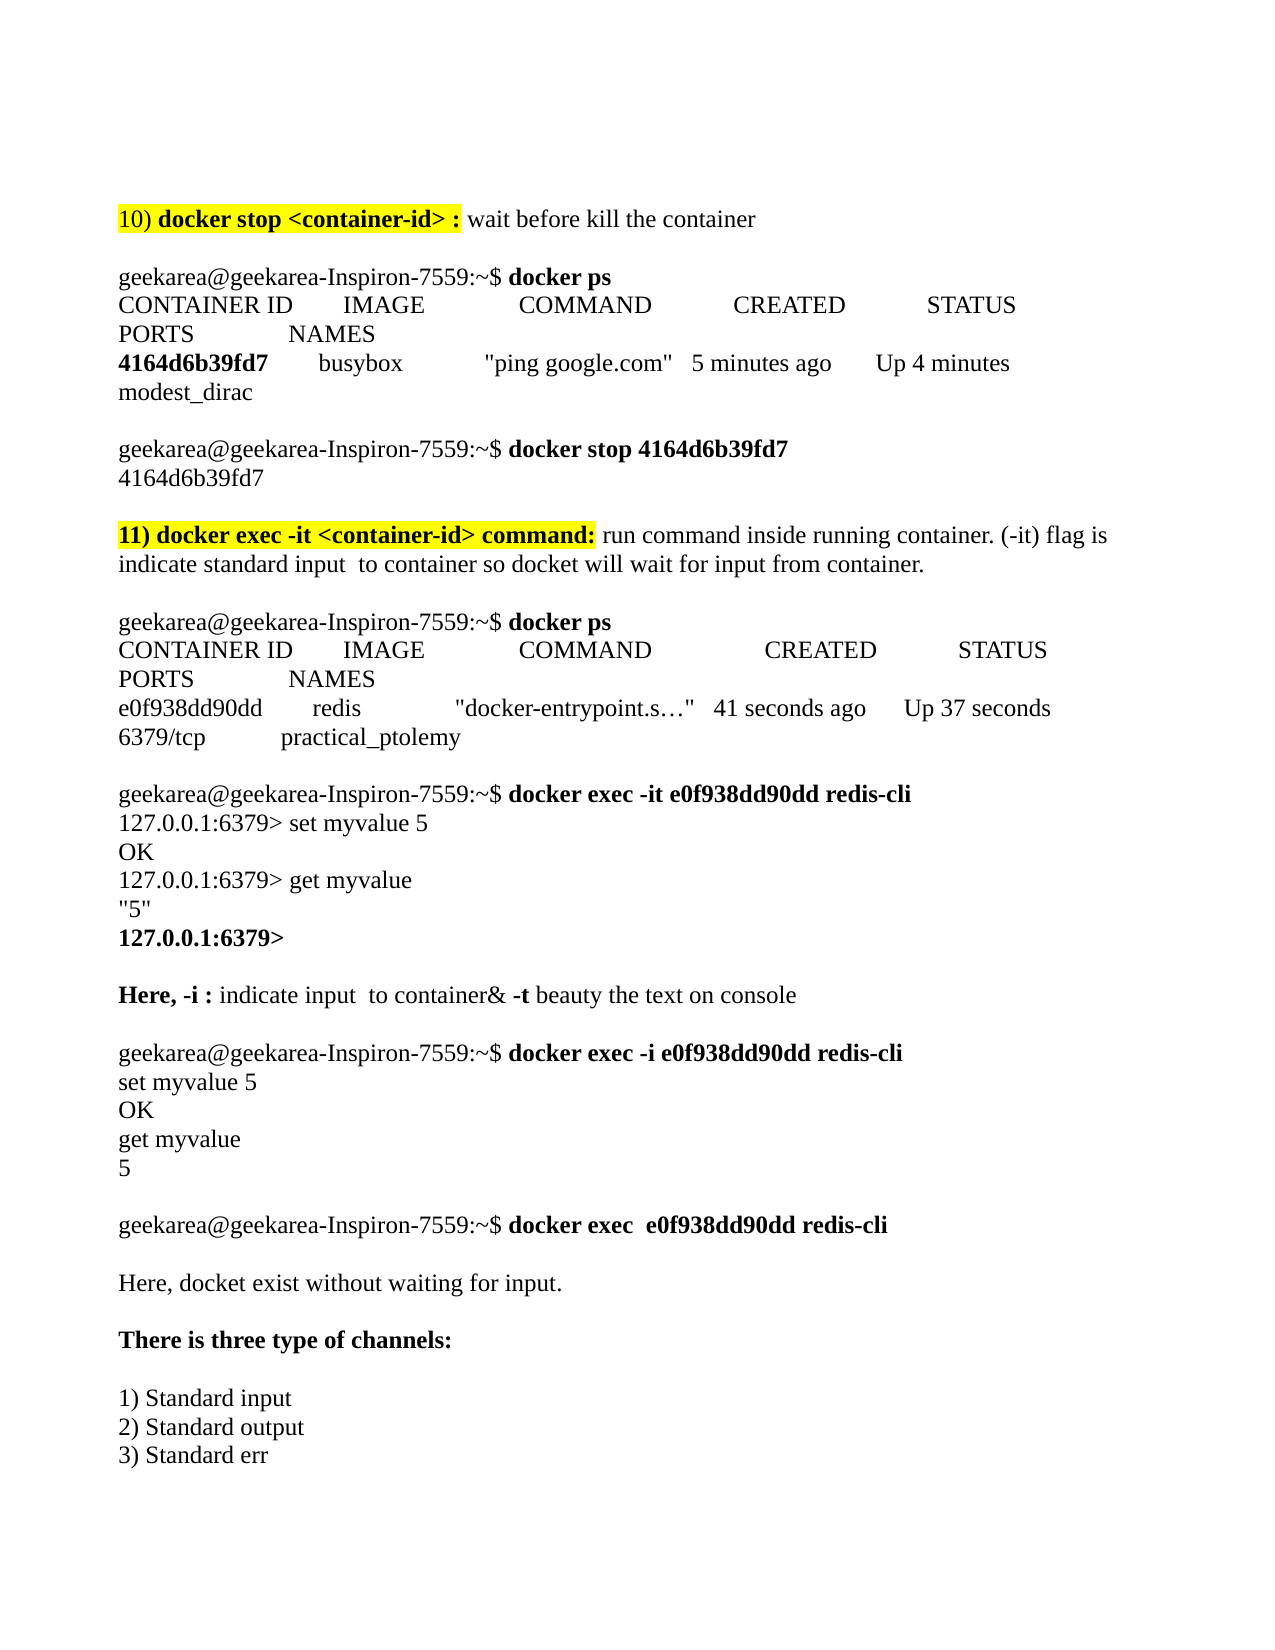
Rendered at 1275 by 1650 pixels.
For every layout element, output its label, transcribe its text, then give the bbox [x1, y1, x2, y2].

text CONTAINER ID IMAGE COMMAND CREATED STATUS PORTS NAMES [118, 291, 1157, 348]
text 11) docker exec -it <container-id> command: run command inside running container. (-it) flag is indicate standard input to container so docket will wait for input from container. [118, 521, 1157, 578]
text OK [118, 1096, 1157, 1124]
text 10) docker stop <container-id> : wait before kill the container [118, 204, 1157, 233]
text Here, -i : indicate input to container& -t beauty the text on console [118, 981, 1157, 1009]
text e0f938dd90dd redis "docker-entrypoint.s…" 41 seconds ago Up 37 seconds 6379/tcp practical_ptolemy [118, 693, 1157, 751]
text geekarea@geekarea-Inspiron-7559:~$ docker stop 4164d6b39fd7 [118, 434, 1157, 463]
text geekarea@geekarea-Inspiron-7559:~$ docker exec e0f938dd90dd redis-cli [118, 1211, 1157, 1239]
text There is three type of channels: [118, 1326, 1157, 1354]
text set myvalue 5 [118, 1067, 1157, 1096]
text get myvalue [118, 1124, 1157, 1153]
text 127.0.0.1:6379> get myvalue [118, 866, 1157, 894]
text 4164d6b39fd7 busybox "ping google.com" 5 minutes ago Up 4 minutes modest_dirac [118, 348, 1157, 406]
text "5" [118, 894, 1157, 923]
text 2) Standard output [118, 1412, 1157, 1441]
text 3) Standard err [118, 1441, 1157, 1469]
text 1) Standard input [118, 1383, 1157, 1412]
text geekarea@geekarea-Inspiron-7559:~$ docker ps [118, 607, 1157, 636]
text CONTAINER ID IMAGE COMMAND CREATED STATUS PORTS NAMES [118, 636, 1157, 693]
text Here, docket exist without waiting for input. [118, 1268, 1157, 1297]
text 4164d6b39fd7 [118, 463, 1157, 492]
text 5 [118, 1153, 1157, 1182]
text OK [118, 837, 1157, 866]
text 127.0.0.1:6379> [118, 923, 1157, 952]
text geekarea@geekarea-Inspiron-7559:~$ docker exec -i e0f938dd90dd redis-cli [118, 1038, 1157, 1067]
text 127.0.0.1:6379> set myvalue 5 [118, 808, 1157, 837]
text geekarea@geekarea-Inspiron-7559:~$ docker exec -it e0f938dd90dd redis-cli [118, 779, 1157, 808]
text geekarea@geekarea-Inspiron-7559:~$ docker ps [118, 262, 1157, 291]
